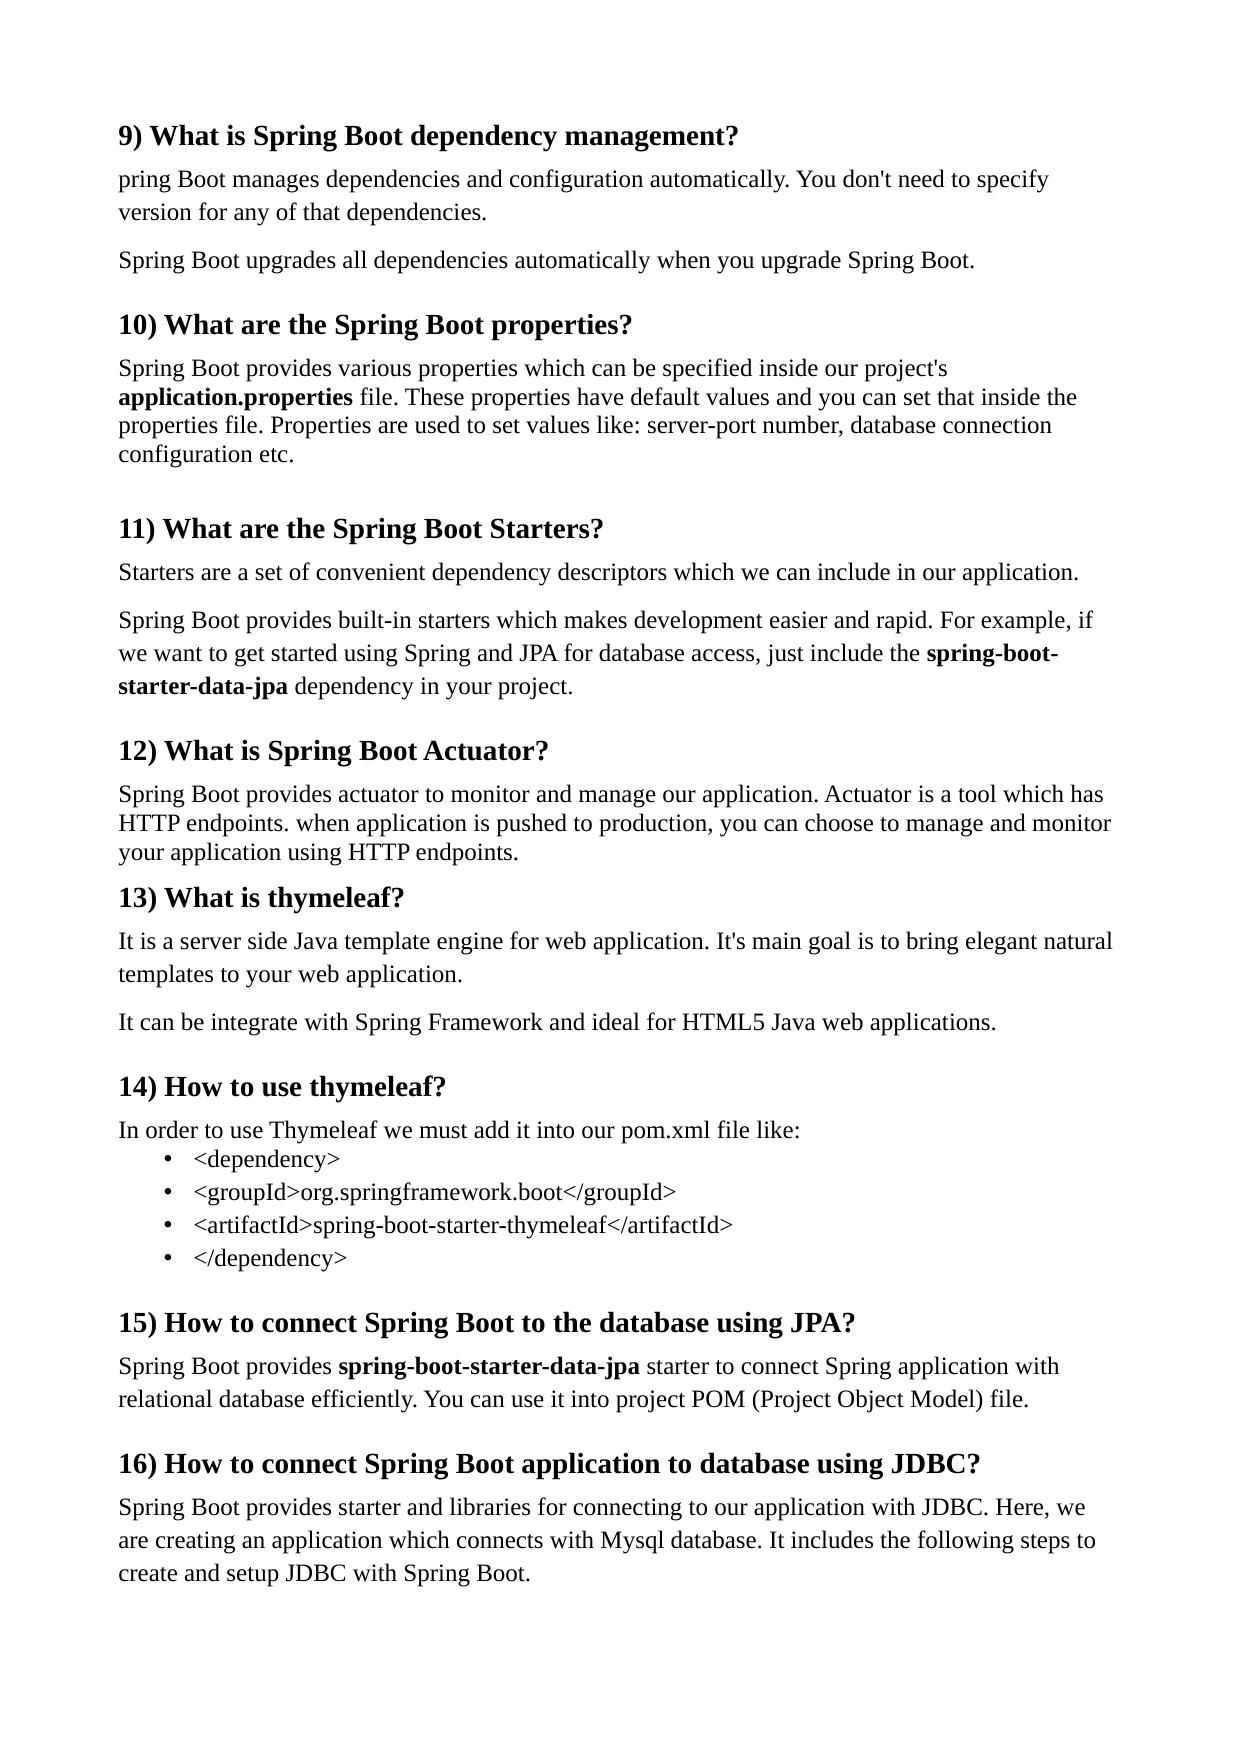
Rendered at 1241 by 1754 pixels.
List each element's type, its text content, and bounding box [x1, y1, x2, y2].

text Spring Boot provides starter and libraries for connecting to our application with JDBC. Here, we are creating an application which connects with Mysql database. It includes the following steps to create and setup JDBC with Spring Boot. [118, 1492, 1122, 1587]
subtitle 11) What are the Spring Boot Starters? [118, 511, 1122, 545]
text Starters are a set of convenient dependency descriptors which we can include in our application. [118, 557, 1122, 586]
list <groupId>org.springframework.boot</groupId> [164, 1177, 1122, 1206]
text Spring Boot upgrades all dependencies automatically when you upgrade Spring Boot. [118, 245, 1122, 273]
text Spring Boot provides various properties which can be specified inside our project's application.properties file. These properties have default values and you can set that inside the properties file. Properties are used to set values like: server-port number, database connection configuration etc. [118, 353, 1122, 468]
text Spring Boot provides built-in starters which makes development easier and rapid. For example, if we want to get started using Spring and JPA for database access, just include the spring-boot-starter-data-jpa dependency in your project. [118, 605, 1122, 700]
text pring Boot manages dependencies and configuration automatically. You don't need to specify version for any of that dependencies. [118, 164, 1122, 226]
subtitle 16) How to connect Spring Boot application to database using JDBC? [118, 1446, 1122, 1480]
text In order to use Thymeleaf we must add it into our pom.xml file like: [118, 1115, 1122, 1144]
subtitle 12) What is Spring Boot Actuator? [118, 733, 1122, 767]
text Spring Boot provides actuator to monitor and manage our application. Actuator is a tool which has HTTP endpoints. when application is pushed to production, you can choose to manage and monitor your application using HTTP endpoints. [118, 779, 1122, 866]
list <artifactId>spring-boot-starter-thymeleaf</artifactId> [164, 1210, 1122, 1238]
text Spring Boot provides spring-boot-starter-data-jpa starter to connect Spring application with relational database efficiently. You can use it into project POM (Project Object Model) file. [118, 1351, 1122, 1413]
subtitle 14) How to use thymeleaf? [118, 1069, 1122, 1102]
text It is a server side Java template engine for web application. It's main goal is to bring elegant natural templates to your web application. [118, 926, 1122, 988]
subtitle 9) What is Spring Boot dependency management? [118, 118, 1122, 152]
subtitle 10) What are the Spring Boot properties? [118, 307, 1122, 341]
list </dependency> [164, 1243, 1122, 1272]
list <dependency> [164, 1144, 1122, 1172]
subtitle 15) How to connect Spring Boot to the database using JPA? [118, 1305, 1122, 1338]
subtitle 13) What is thymeleaf? [118, 880, 1122, 914]
text It can be integrate with Spring Framework and ideal for HTML5 Java web applications. [118, 1007, 1122, 1036]
